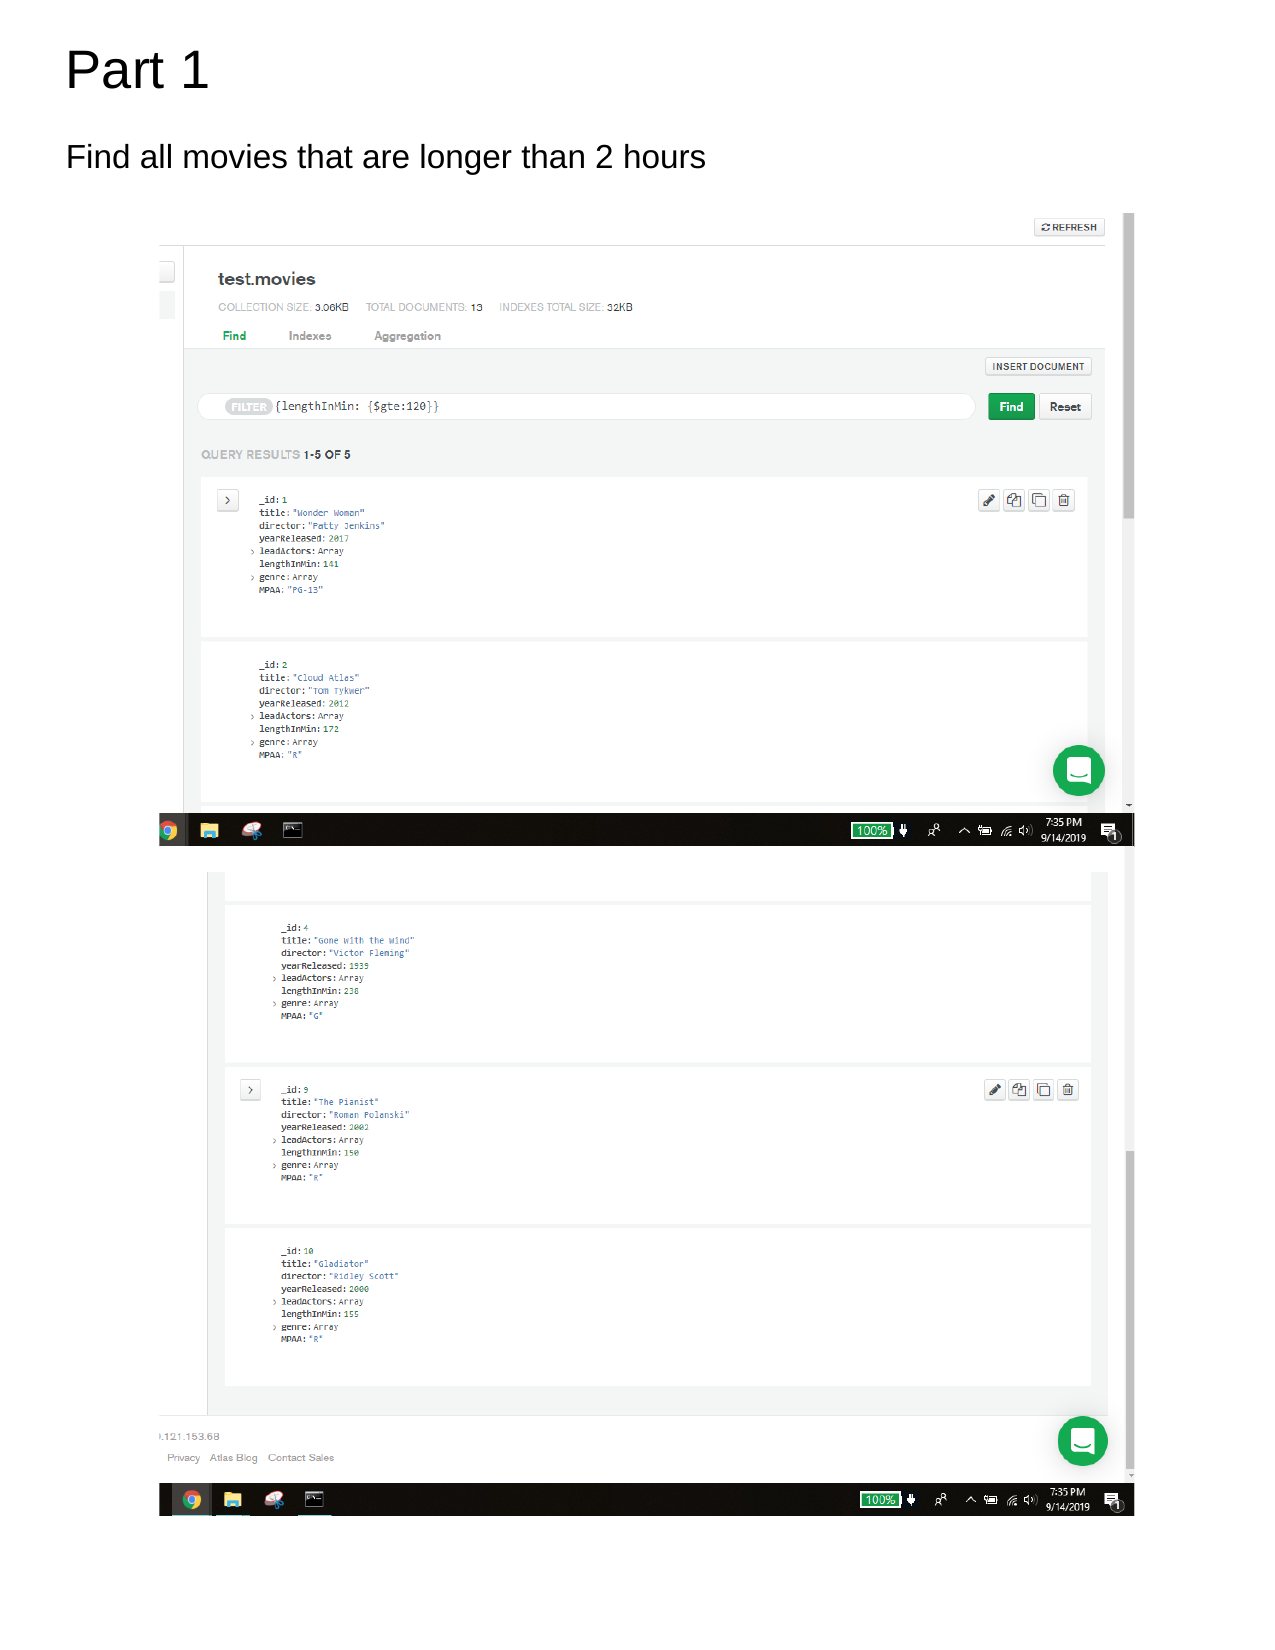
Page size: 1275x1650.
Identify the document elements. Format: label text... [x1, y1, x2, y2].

picture [159, 213, 1135, 1516]
title Part 1 [66, 37, 1228, 100]
subtitle Find all movies that are longer than 2 hours [66, 137, 1228, 176]
